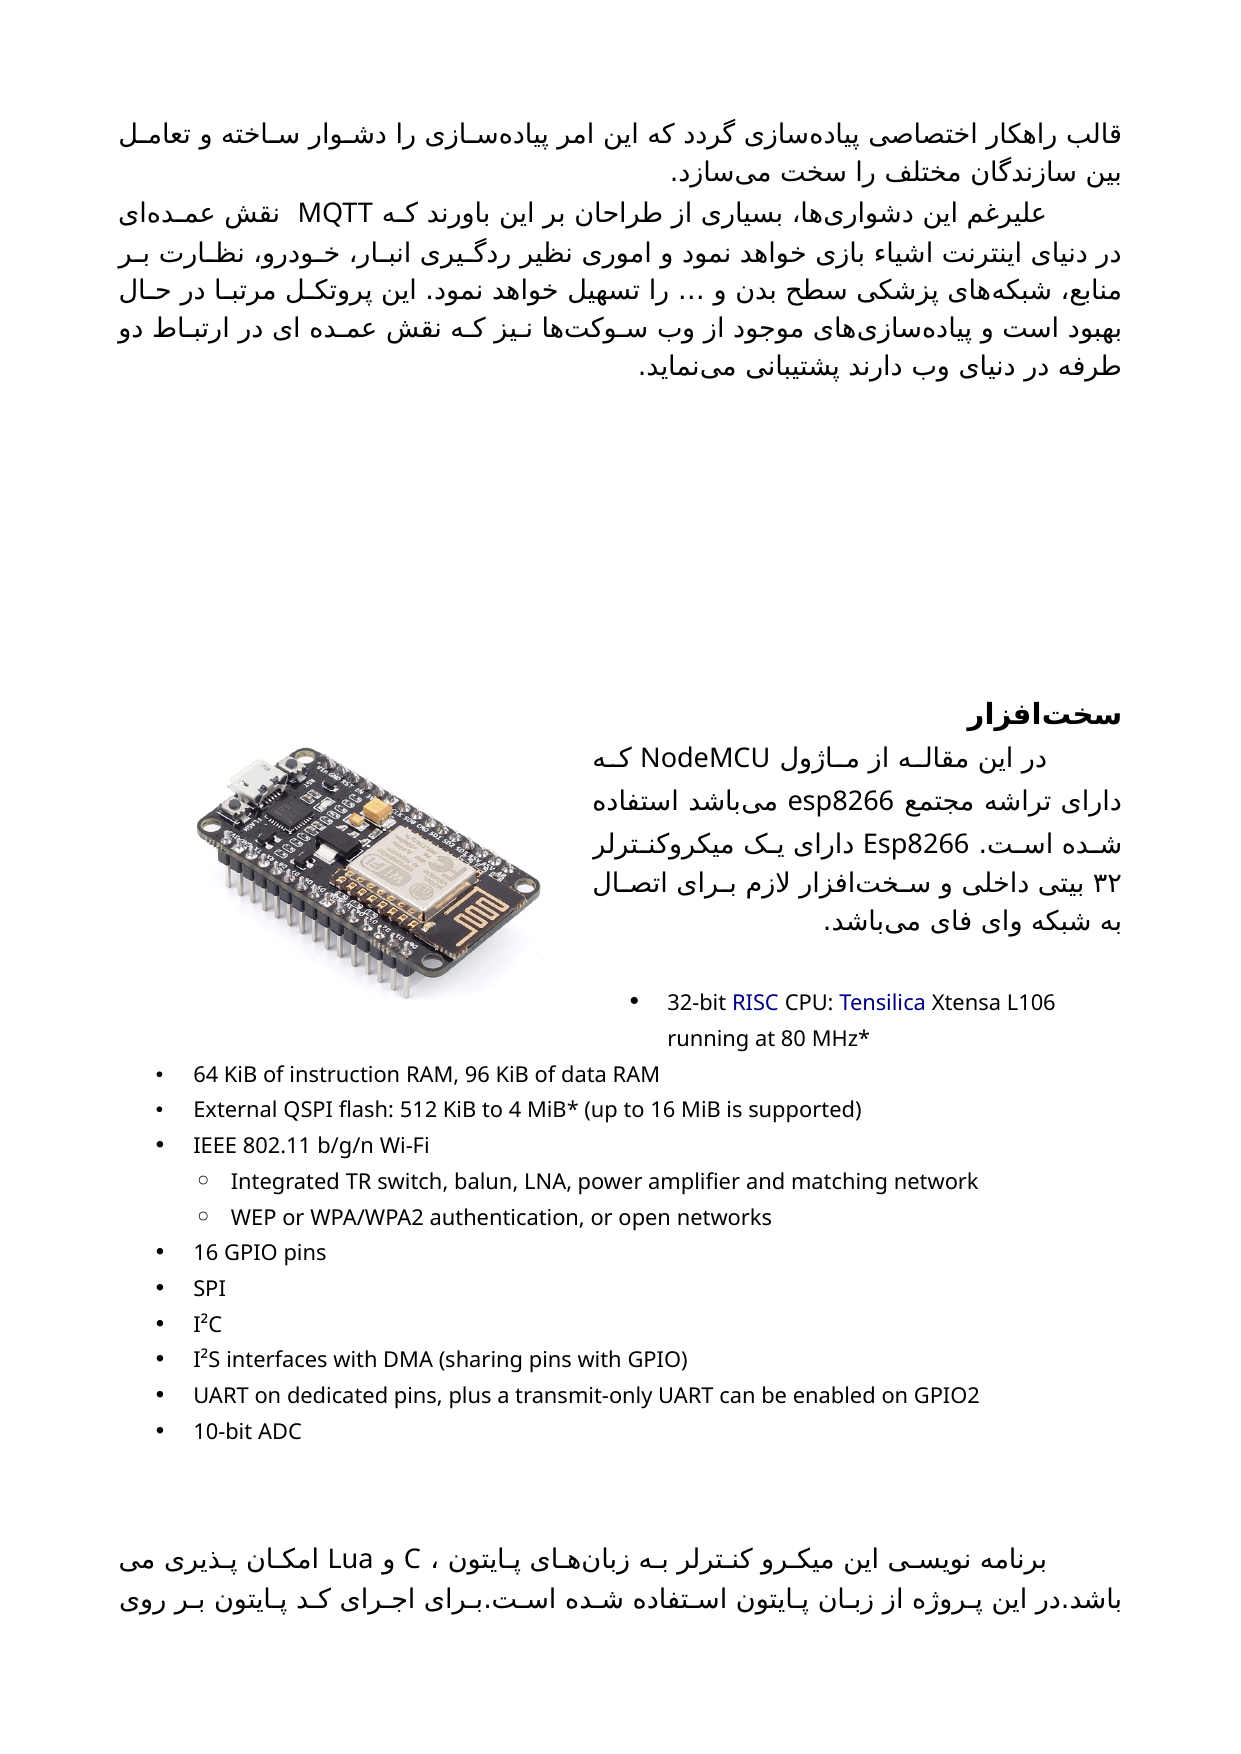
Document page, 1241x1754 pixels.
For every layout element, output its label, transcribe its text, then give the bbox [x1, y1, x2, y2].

list WEP or WPA/WPA2 authentication, or open networks [193, 1202, 1122, 1231]
list SPI [156, 1273, 1122, 1303]
list 64 KiB of instruction RAM, 96 KiB of data RAM [156, 1059, 1122, 1088]
list 32-bit RISC CPU: Tensilica Xtensa L106 running at 80 MHz* [156, 987, 1122, 1053]
text [118, 738, 146, 937]
text در این مقاله از ماژول NodeMCU که دارای تراشه مجتمع esp8266 می‌باشد استفاده شده است. Esp8266 دارای یک میکروکنترلر ۳۲ بیتی داخلی و سخت‌افزار لازم برای اتصال به شبکه وای فای می‌باشد. [593, 738, 1122, 937]
list 10-bit ADC [156, 1416, 1122, 1446]
list I²C [156, 1309, 1122, 1338]
list Integrated TR switch, balun, LNA, power amplifier and matching network [193, 1166, 1122, 1196]
list 16 GPIO pins [156, 1237, 1122, 1267]
list IEEE 802.11 b/g/n Wi-Fi [156, 1130, 1122, 1160]
list I²S interfaces with DMA (sharing pins with GPIO) [156, 1344, 1122, 1374]
text برنامه نویسی این میکرو کنترلر به زبان‌های پایتون ، C و Lua امکان پذیری می باشد.در این پروژه از زبان پایتون استفاده شده است.برای اجرای کد پایتون بر روی esp8266 نیاز به پروگرام نمودن فریمور میکروپایتون بر روی ماژول esp8266 می باشدکه راهنمای آن در لینک زیر موجود است. [118, 1540, 1122, 1615]
text سخت‌افزار [118, 697, 1122, 731]
text علیرغم این دشواری‌ها، بسیاری از طراحان بر این باورند که MQTT نقش عمده‌ای در دنیای اینترنت اشیاء بازی خواهد نمود و اموری نظیر ردگیری انبار، خودرو، نظارت بر منابع، شبکه‌های پزشکی سطح بدن و … را تسهیل خواهد نمود. این پروتکل مرتبا در حال بهبود است و پیاده‌سازی‌های موجود از وب سوکت‌ها نیز که نقش عمده ای در ارتباط دو طرفه در دنیای وب دارند پشتیبانی می‌نماید. [118, 194, 1122, 382]
list External QSPI flash: 512 KiB to 4 MiB* (up to 16 MiB is supported) [156, 1094, 1122, 1124]
text همان طور که پیشتر گفته شد، این پروتکل یک مکانیز تصدیق هویت ابتدایی دارد که طی آن نام کاربری و کلمه عبور به طور متنی رمز نشده ارسال می‌گردند. در نتیجه برای امن کردن انتقال باید از SST/TLS استفاده شود که متأسفانه پروتکل‌های سبکی محسوب نمی‌شوند. تصدیق هویت کلاینت‌ها با گواهی‌های سمت کلاینت پردازش ساده‌ای نیست و راهی به جز استفاده از راهکارهای اختصاصی خارج از پروتکل برای این کار در MQTT وجود ندارد تا بتوان دسترسی اشیاء بر تاپیک‌هایی که مالک آن هستند را کنترل نمود. این امر تزریق عمدی یا سهوی پیام‌های آسیب‌رسان را در شبکه آسان می‌سازد. علاوه بر این برای گیرنده ممکن نیست که تشخیص دهد چه کسی پیامی را ارسال نموده است، مگر این که این اطلاعات در خود پیام آمده باشد. تآمین امنیت باید بر روی پروتکل MQTT و در قالب راهکار اختصاصی پیاده‌سازی گردد که این امر پیاده‌سازی را دشوار ساخته و تعامل بین سازندگان مختلف را سخت می‌سازد. [118, 118, 1122, 187]
list UART on dedicated pins, plus a transmit-only UART can be enabled on GPIO2 [156, 1380, 1122, 1410]
picture [146, 707, 593, 1042]
